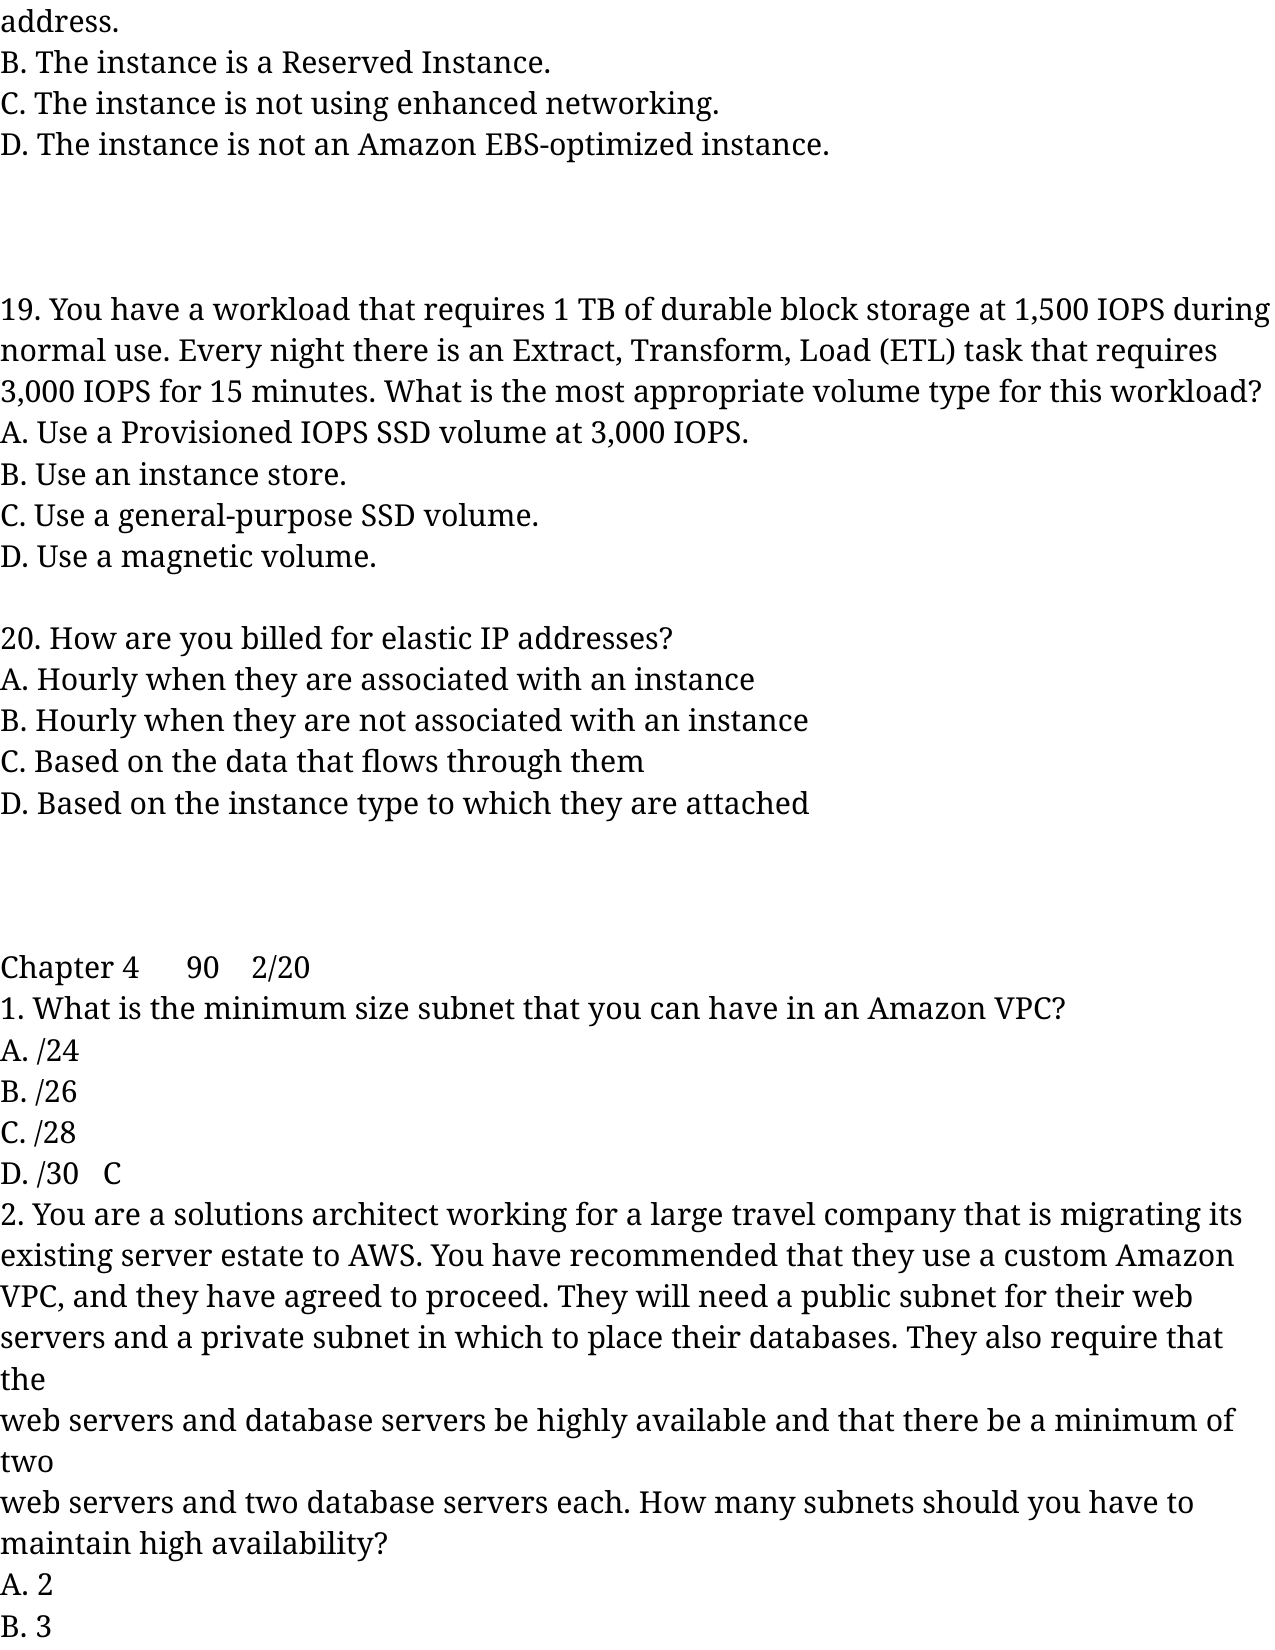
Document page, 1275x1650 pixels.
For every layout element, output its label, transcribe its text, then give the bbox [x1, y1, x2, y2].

text D. Based on the instance type to which they are attached [0, 782, 1275, 823]
text C. /28 [0, 1111, 1275, 1152]
text B. 3 [0, 1605, 1275, 1646]
text A. Hourly when they are associated with an instance [0, 658, 1275, 699]
text B. Use an instance store. [0, 453, 1275, 494]
text B. The instance is a Reserved Instance. [0, 41, 1275, 82]
text A. 2 [0, 1563, 1275, 1605]
text C. Based on the data that flows through them [0, 741, 1275, 782]
text C. Use a general-purpose SSD volume. [0, 494, 1275, 535]
text servers and a private subnet in which to place their databases. They also require that the [0, 1317, 1275, 1399]
text web servers and two database servers each. How many subnets should you have to [0, 1481, 1275, 1522]
text D. The instance is not an Amazon EBS-optimized instance. [0, 123, 1275, 164]
text maintain high availability? [0, 1522, 1275, 1563]
text D. Use a magnetic volume. [0, 535, 1275, 576]
text D. /30 C [0, 1152, 1275, 1193]
text A. Use a Provisioned IOPS SSD volume at 3,000 IOPS. [0, 411, 1275, 453]
text 3,000 IOPS for 15 minutes. What is the most appropriate volume type for this workload? [0, 370, 1275, 411]
text 2. You are a solutions architect working for a large travel company that is migrating its [0, 1193, 1275, 1234]
text 1. What is the minimum size subnet that you can have in an Amazon VPC? [0, 987, 1275, 1029]
text Chapter 4 90 2/20 [0, 946, 1275, 987]
text A. /24 [0, 1029, 1275, 1070]
text VPC, and they have agreed to proceed. They will need a public subnet for their web [0, 1276, 1275, 1317]
text 19. You have a workload that requires 1 TB of durable block storage at 1,500 IOPS during [0, 288, 1275, 329]
text 20. How are you billed for elastic IP addresses? [0, 617, 1275, 658]
text web servers and database servers be highly available and that there be a minimum of two [0, 1399, 1275, 1481]
text B. Hourly when they are not associated with an instance [0, 699, 1275, 741]
text address. [0, 0, 1275, 41]
text existing server estate to AWS. You have recommended that they use a custom Amazon [0, 1234, 1275, 1276]
text B. /26 [0, 1070, 1275, 1111]
text C. The instance is not using enhanced networking. [0, 82, 1275, 123]
text normal use. Every night there is an Extract, Transform, Load (ETL) task that requires [0, 329, 1275, 370]
